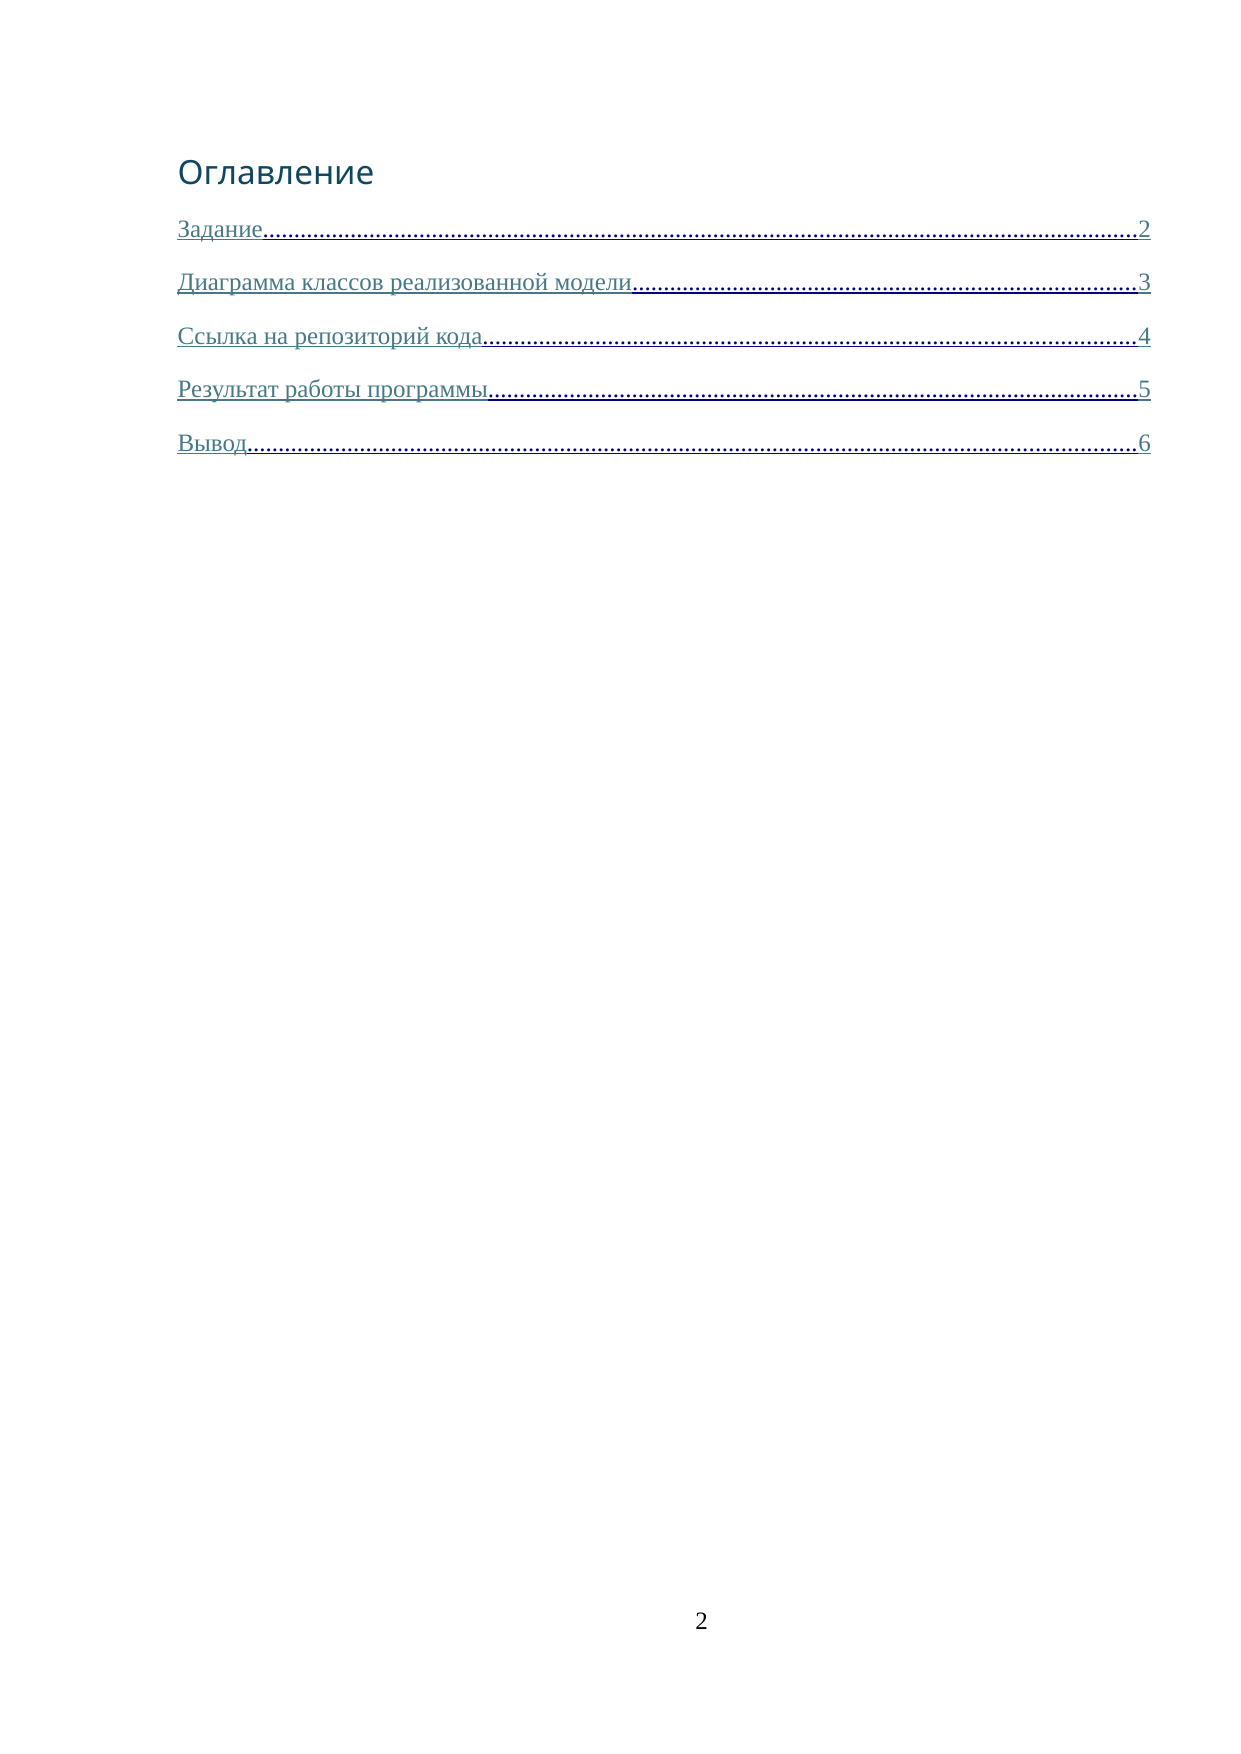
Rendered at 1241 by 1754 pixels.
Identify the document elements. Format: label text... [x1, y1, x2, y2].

text Вывод 6 [177, 428, 1152, 457]
text Ссылка на репозиторий кода 4 [177, 321, 1152, 349]
text Результат работы программы 5 [177, 374, 1152, 403]
subtitle Оглавление [177, 148, 1152, 194]
text Задание 2 [177, 214, 1152, 242]
text Диаграмма классов реализованной модели 3 [177, 267, 1152, 296]
